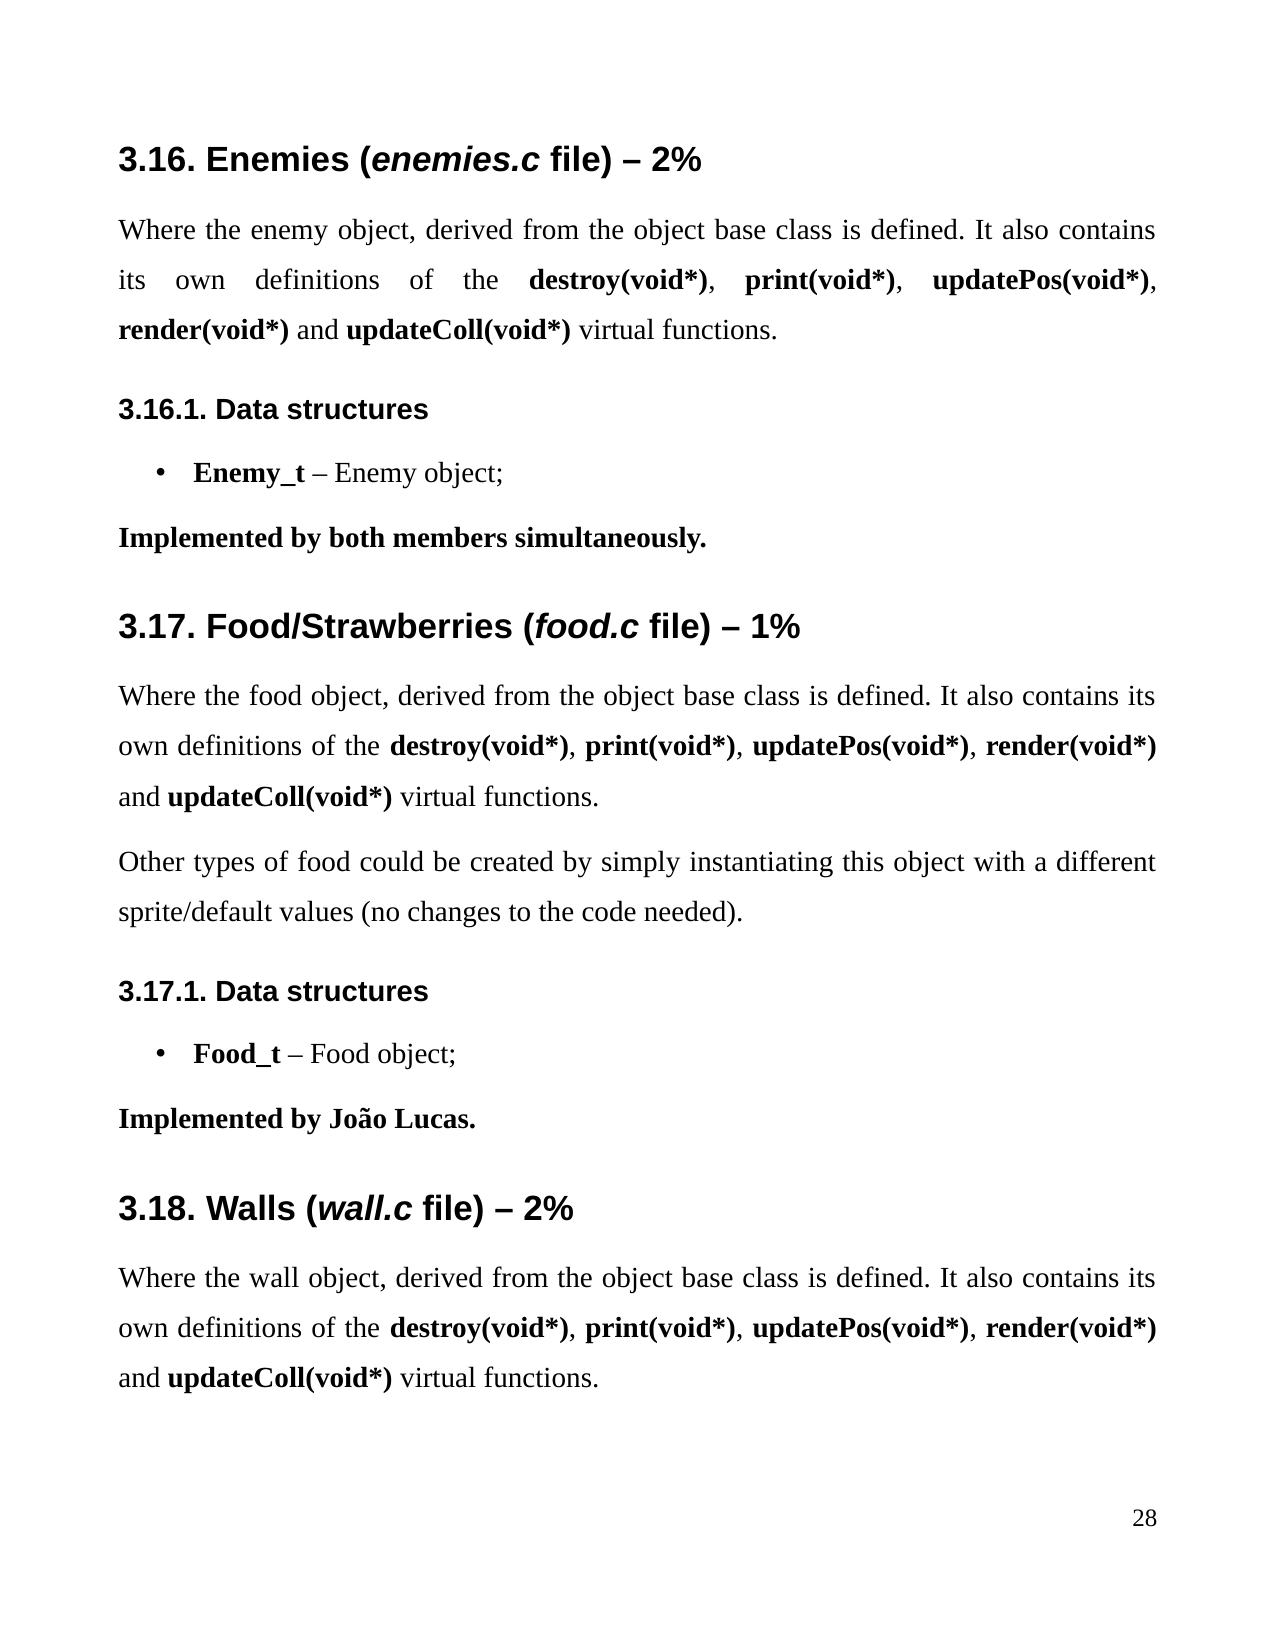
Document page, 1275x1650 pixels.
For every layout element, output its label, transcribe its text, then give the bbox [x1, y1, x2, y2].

text Other types of food could be created by simply instantiating this object with a different sprite/default values (no changes to the code needed). [118, 844, 1157, 928]
list Food_t – Food object; [156, 1036, 1157, 1070]
text Implemented by João Lucas. [118, 1101, 1157, 1135]
subtitle 3.17. Food/Strawberries (food.c file) – 1% [118, 605, 1157, 646]
text Where the food object, derived from the object base class is defined. It also contains its own definitions of the destroy(void*), print(void*), updatePos(void*), render(void*) and updateColl(void*) virtual functions. [118, 678, 1157, 812]
text Where the wall object, derived from the object base class is defined. It also contains its own definitions of the destroy(void*), print(void*), updatePos(void*), render(void*) and updateColl(void*) virtual functions. [118, 1260, 1157, 1394]
subtitle 3.16. Enemies (enemies.c file) – 2% [118, 139, 1157, 179]
subtitle 3.18. Walls (wall.c file) – 2% [118, 1187, 1157, 1227]
subtitle 3.17.1. Data structures [118, 973, 1157, 1007]
list Enemy_t – Enemy object; [156, 455, 1157, 488]
subtitle 3.16.1. Data structures [118, 392, 1157, 425]
text Implemented by both members simultaneously. [118, 520, 1157, 553]
text Where the enemy object, derived from the object base class is defined. It also contains its own definitions of the destroy(void*), print(void*), updatePos(void*), render(void*) and updateColl(void*) virtual functions. [118, 212, 1157, 346]
